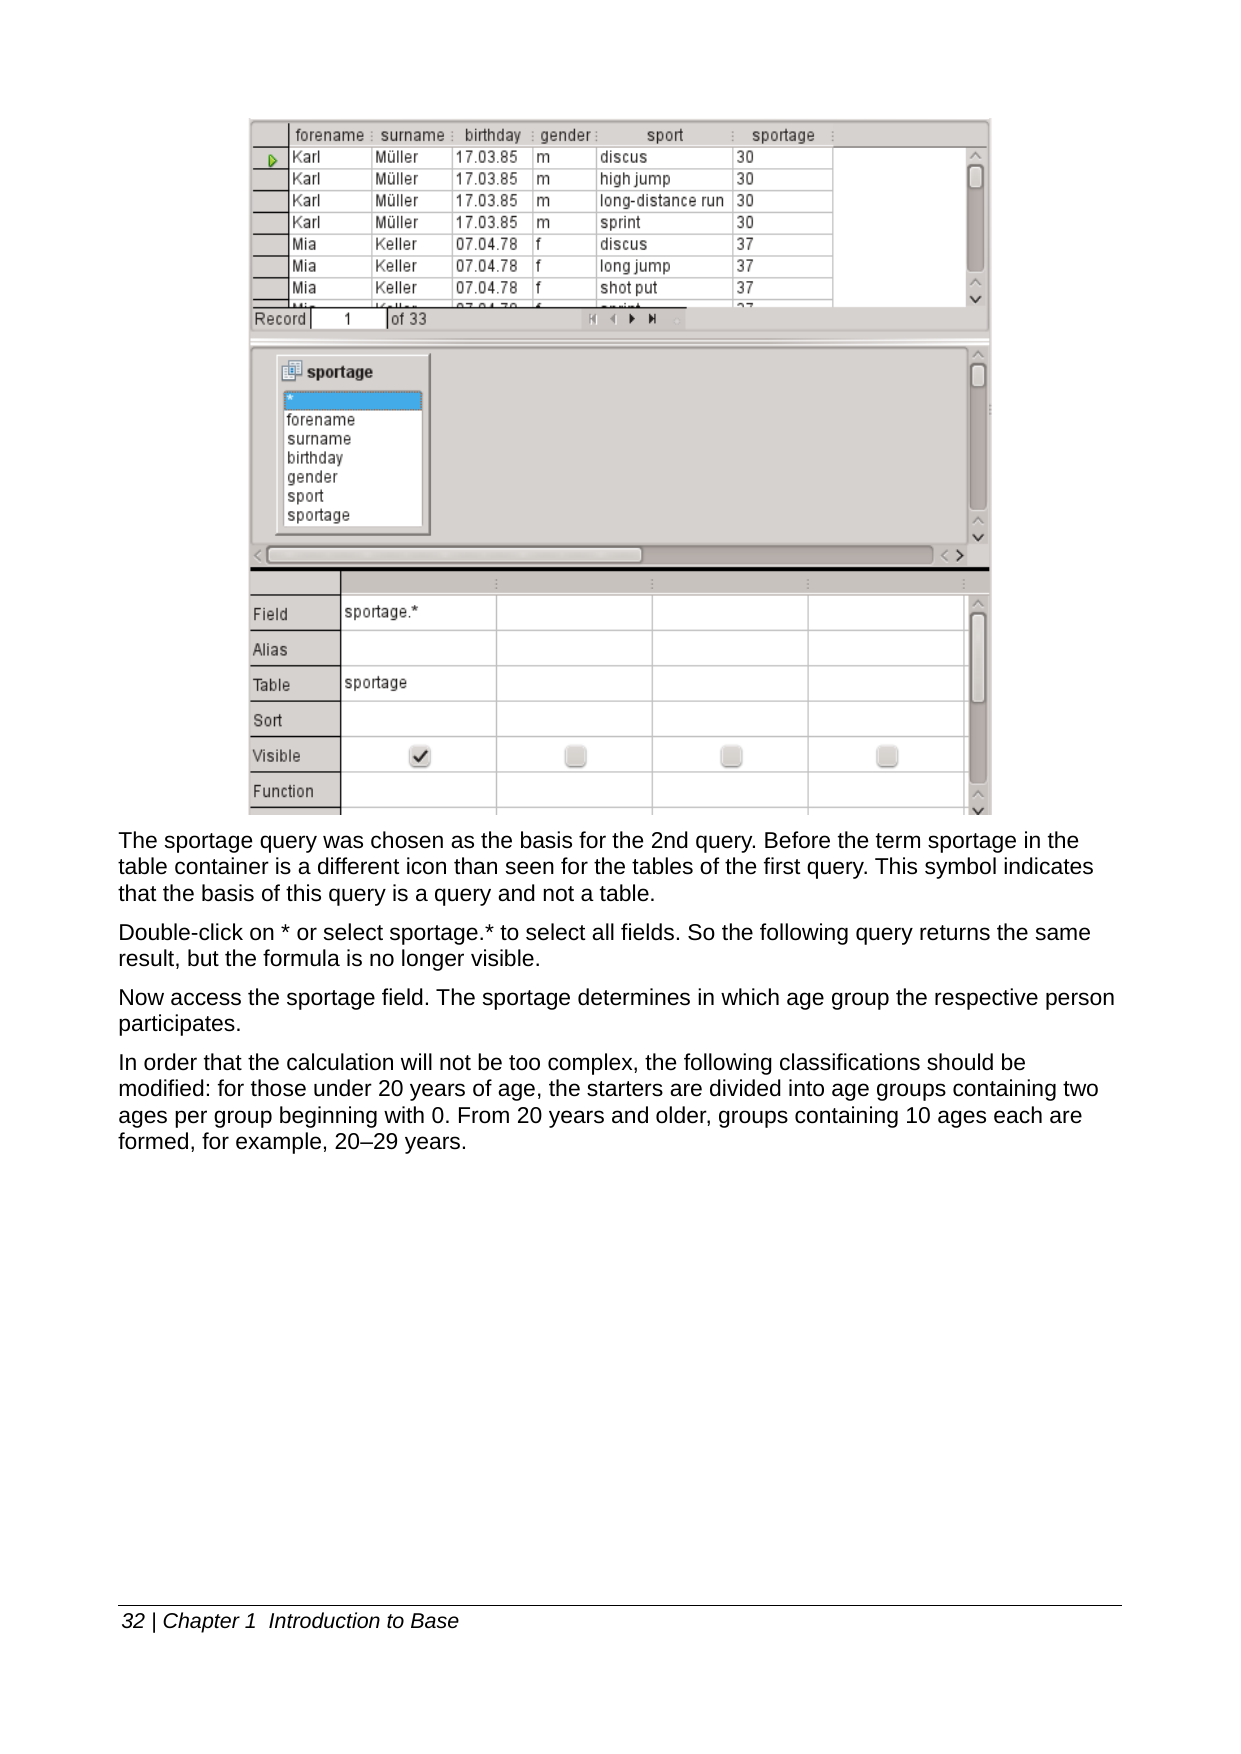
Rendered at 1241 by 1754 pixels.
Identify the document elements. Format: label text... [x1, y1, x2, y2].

picture [248, 118, 992, 815]
text Double-click on * or select sportage.* to select all fields. So the following query returns the same result, but the formula is no longer visible. [118, 918, 1122, 971]
text The sportage query was chosen as the basis for the 2nd query. Before the term sportage in the table container is a different icon than seen for the tables of the first query. This symbol indicates that the basis of this query is a query and not a table. [118, 827, 1122, 906]
text Now access the sportage field. The sportage determines in which age group the respective person participates. [118, 984, 1122, 1036]
text In order that the calculation will not be too complex, the following classifications should be modified: for those under 20 years of age, the starters are divided into age groups containing two ages per group beginning with 0. From 20 years and older, groups containing 10 ages each are formed, for example, 20–29 years. [118, 1049, 1122, 1154]
